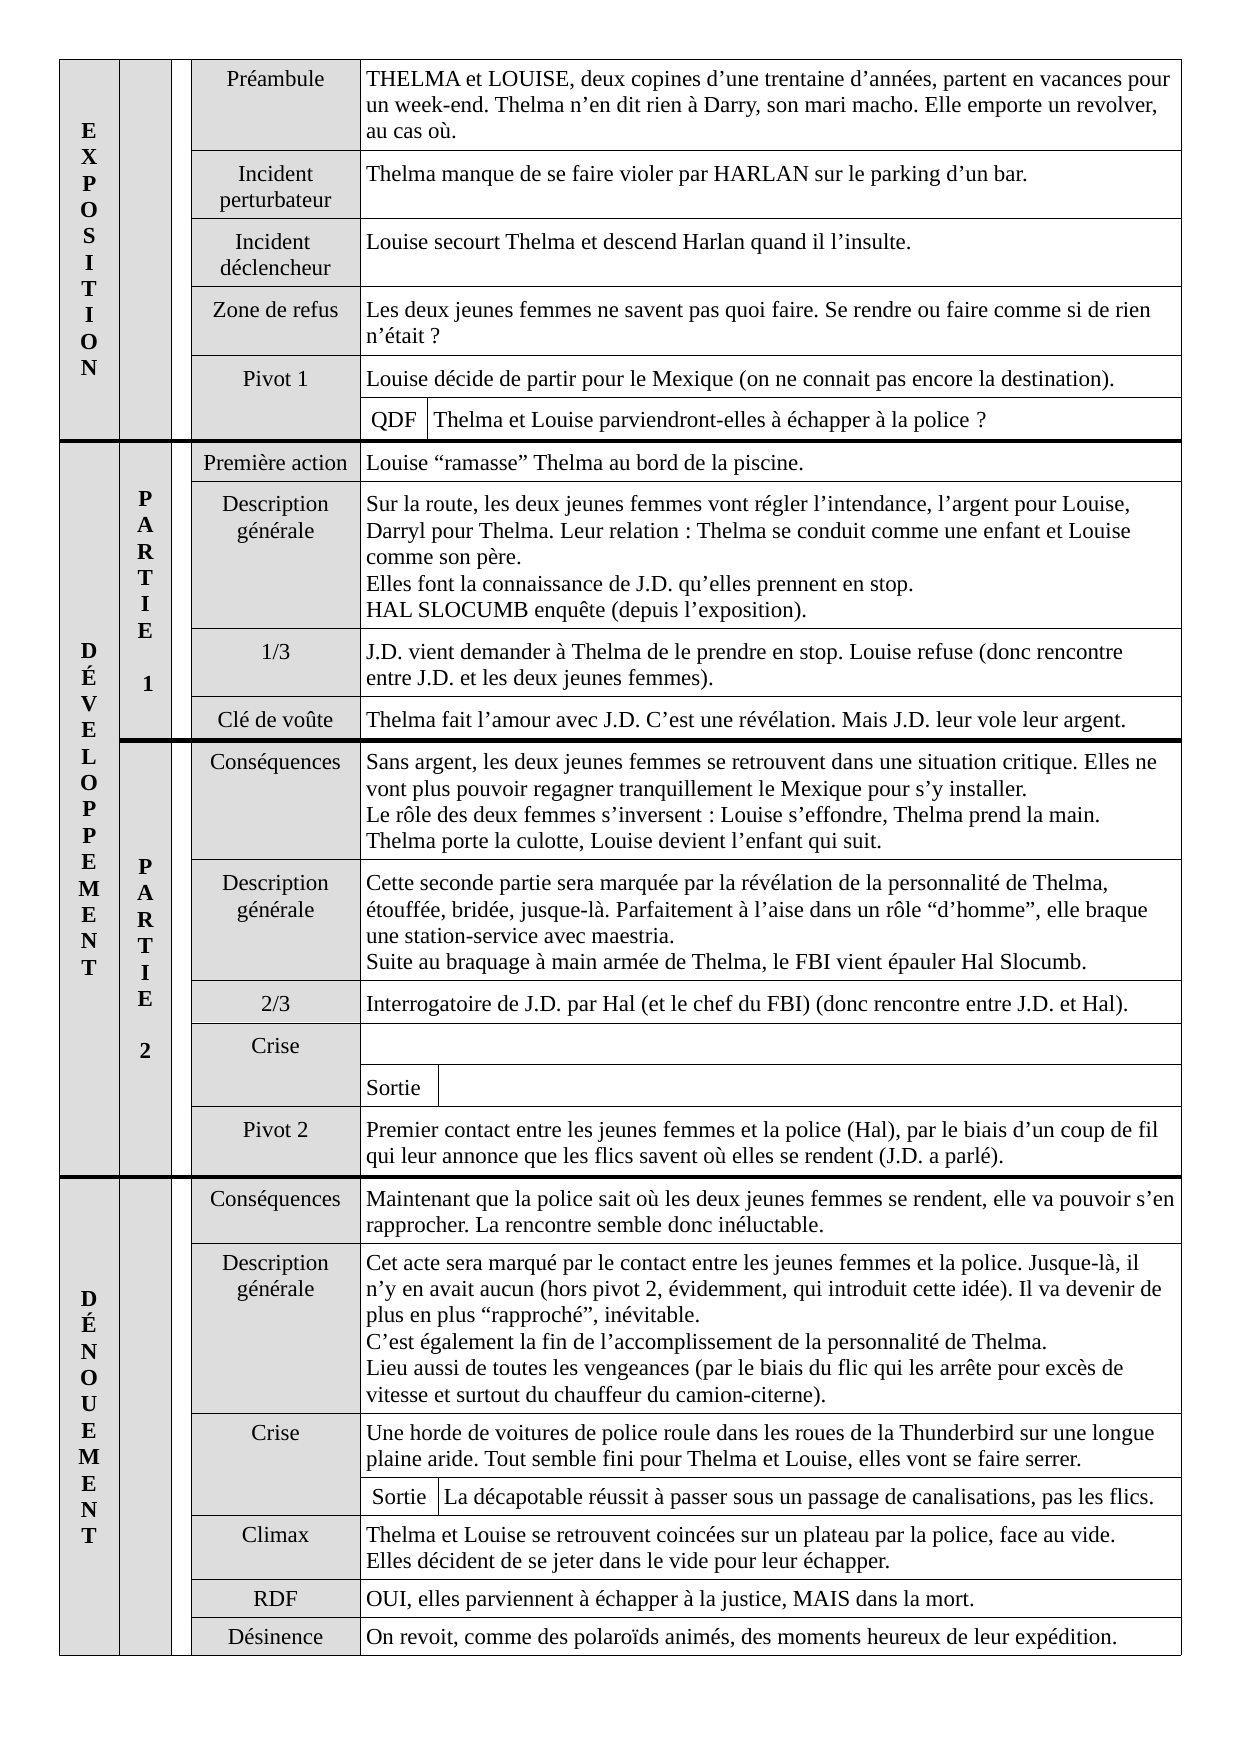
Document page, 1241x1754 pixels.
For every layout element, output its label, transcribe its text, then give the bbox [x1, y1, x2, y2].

table_cell Crise [192, 1414, 360, 1515]
table_cell Cet acte sera marqué par le contact entre les jeunes femmes et la police. Jusque-là, il n’y en avait aucun (hors pivot 2, évidemment, qui introduit cette idée). Il va devenir de plus en plus “rapproché”, inévitable. C’est également la fin de l’accomplissement de la personnalité de Thelma. Lieu aussi de toutes les vengeances (par le biais du flic qui les arrête pour excès de vitesse et surtout du chauffeur du camion-citerne). [361, 1244, 1181, 1413]
table_cell [172, 1179, 191, 1655]
table_header [120, 60, 171, 439]
table_cell La décapotable réussit à passer sous un passage de canalisations, pas les flics. [439, 1478, 1181, 1515]
table_cell Les deux jeunes femmes ne savent pas quoi faire. Se rendre ou faire comme si de rien n’était ? [361, 287, 1181, 355]
table_cell Thelma et Louise parviendront-elles à échapper à la police ? [428, 398, 1181, 439]
table_cell [439, 1065, 1181, 1106]
table_cell Thelma manque de se faire violer par HARLAN sur le parking d’un bar. [361, 151, 1181, 218]
table_header THELMA et LOUISE, deux copines d’une trentaine d’années, partent en vacances pour un week-end. Thelma n’en dit rien à Darry, son mari macho. Elle emporte un revolver, au cas où. [361, 60, 1181, 150]
table_cell 1/3 [192, 629, 360, 696]
table_cell OUI, elles parviennent à échapper à la justice, MAIS dans la mort. [361, 1580, 1181, 1617]
table_header E X P O S I T I O N [60, 60, 119, 439]
table_cell Zone de refus [192, 287, 360, 355]
table_cell Premier contact entre les jeunes femmes et la police (Hal), par le biais d’un coup de fil qui leur annonce que les flics savent où elles se rendent (J.D. a parlé). [361, 1107, 1181, 1175]
table_cell [120, 1179, 171, 1655]
table_cell D É N O U E M E N T [60, 1179, 119, 1655]
table_cell Climax [192, 1516, 360, 1579]
table_cell Première action [192, 443, 360, 481]
table_cell Louise secourt Thelma et descend Harlan quand il l’insulte. [361, 219, 1181, 286]
table_cell Crise [192, 1024, 360, 1106]
table_cell [172, 443, 191, 738]
table_cell Thelma fait l’amour avec J.D. C’est une révélation. Mais J.D. leur vole leur argent. [361, 697, 1181, 738]
table_cell D É V E L O P P E M E N T [60, 443, 119, 1175]
table_cell Pivot 2 [192, 1107, 360, 1175]
table_cell Sortie [361, 1065, 438, 1106]
table_cell Clé de voûte [192, 697, 360, 738]
table_cell [361, 1024, 1181, 1064]
table_cell Maintenant que la police sait où les deux jeunes femmes se rendent, elle va pouvoir s’en rapprocher. La rencontre semble donc inéluctable. [361, 1179, 1181, 1243]
table_cell Description générale [192, 860, 360, 980]
table_header [172, 60, 191, 439]
table_cell Description générale [192, 482, 360, 628]
table_cell Une horde de voitures de police roule dans les roues de la Thunderbird sur une longue plaine aride. Tout semble fini pour Thelma et Louise, elles vont se faire serrer. [361, 1414, 1181, 1477]
table_cell Thelma et Louise se retrouvent coincées sur un plateau par la police, face au vide. Elles décident de se jeter dans le vide pour leur échapper. [361, 1516, 1181, 1579]
table_cell P A R T I E 2 [120, 743, 171, 1175]
table_cell 2/3 [192, 981, 360, 1022]
table_cell Conséquences [192, 1179, 360, 1243]
table_cell Incident perturbateur [192, 151, 360, 218]
table_cell Pivot 1 [192, 356, 360, 439]
table_cell P A R T I E 1 [120, 443, 171, 738]
table_cell Sur la route, les deux jeunes femmes vont régler l’intendance, l’argent pour Louise, Darryl pour Thelma. Leur relation : Thelma se conduit comme une enfant et Louise comme son père. Elles font la connaissance de J.D. qu’elles prennent en stop. HAL SLOCUMB enquête (depuis l’exposition). [361, 482, 1181, 628]
table_cell Interrogatoire de J.D. par Hal (et le chef du FBI) (donc rencontre entre J.D. et Hal). [361, 981, 1181, 1022]
table_cell [172, 743, 191, 1175]
table_cell Sortie [361, 1478, 438, 1515]
table_cell Incident déclencheur [192, 219, 360, 286]
table_cell RDF [192, 1580, 360, 1617]
table_header Préambule [192, 60, 360, 150]
table_cell QDF [361, 398, 427, 439]
table_cell Désinence [192, 1618, 360, 1655]
table_cell Louise décide de partir pour le Mexique (on ne connait pas encore la destination). [361, 356, 1181, 397]
table_cell Louise “ramasse” Thelma au bord de la piscine. [361, 443, 1181, 481]
table_cell Sans argent, les deux jeunes femmes se retrouvent dans une situation critique. Elles ne vont plus pouvoir regagner tranquillement le Mexique pour s’y installer. Le rôle des deux femmes s’inversent : Louise s’effondre, Thelma prend la main. Thelma porte la culotte, Louise devient l’enfant qui suit. [361, 743, 1181, 859]
table_cell J.D. vient demander à Thelma de le prendre en stop. Louise refuse (donc rencontre entre J.D. et les deux jeunes femmes). [361, 629, 1181, 696]
table_cell On revoit, comme des polaroïds animés, des moments heureux de leur expédition. [361, 1618, 1181, 1655]
table_cell Cette seconde partie sera marquée par la révélation de la personnalité de Thelma, étouffée, bridée, jusque-là. Parfaitement à l’aise dans un rôle “d’homme”, elle braque une station-service avec maestria. Suite au braquage à main armée de Thelma, le FBI vient épauler Hal Slocumb. [361, 860, 1181, 980]
table_cell Description générale [192, 1244, 360, 1413]
table_cell Conséquences [192, 743, 360, 859]
